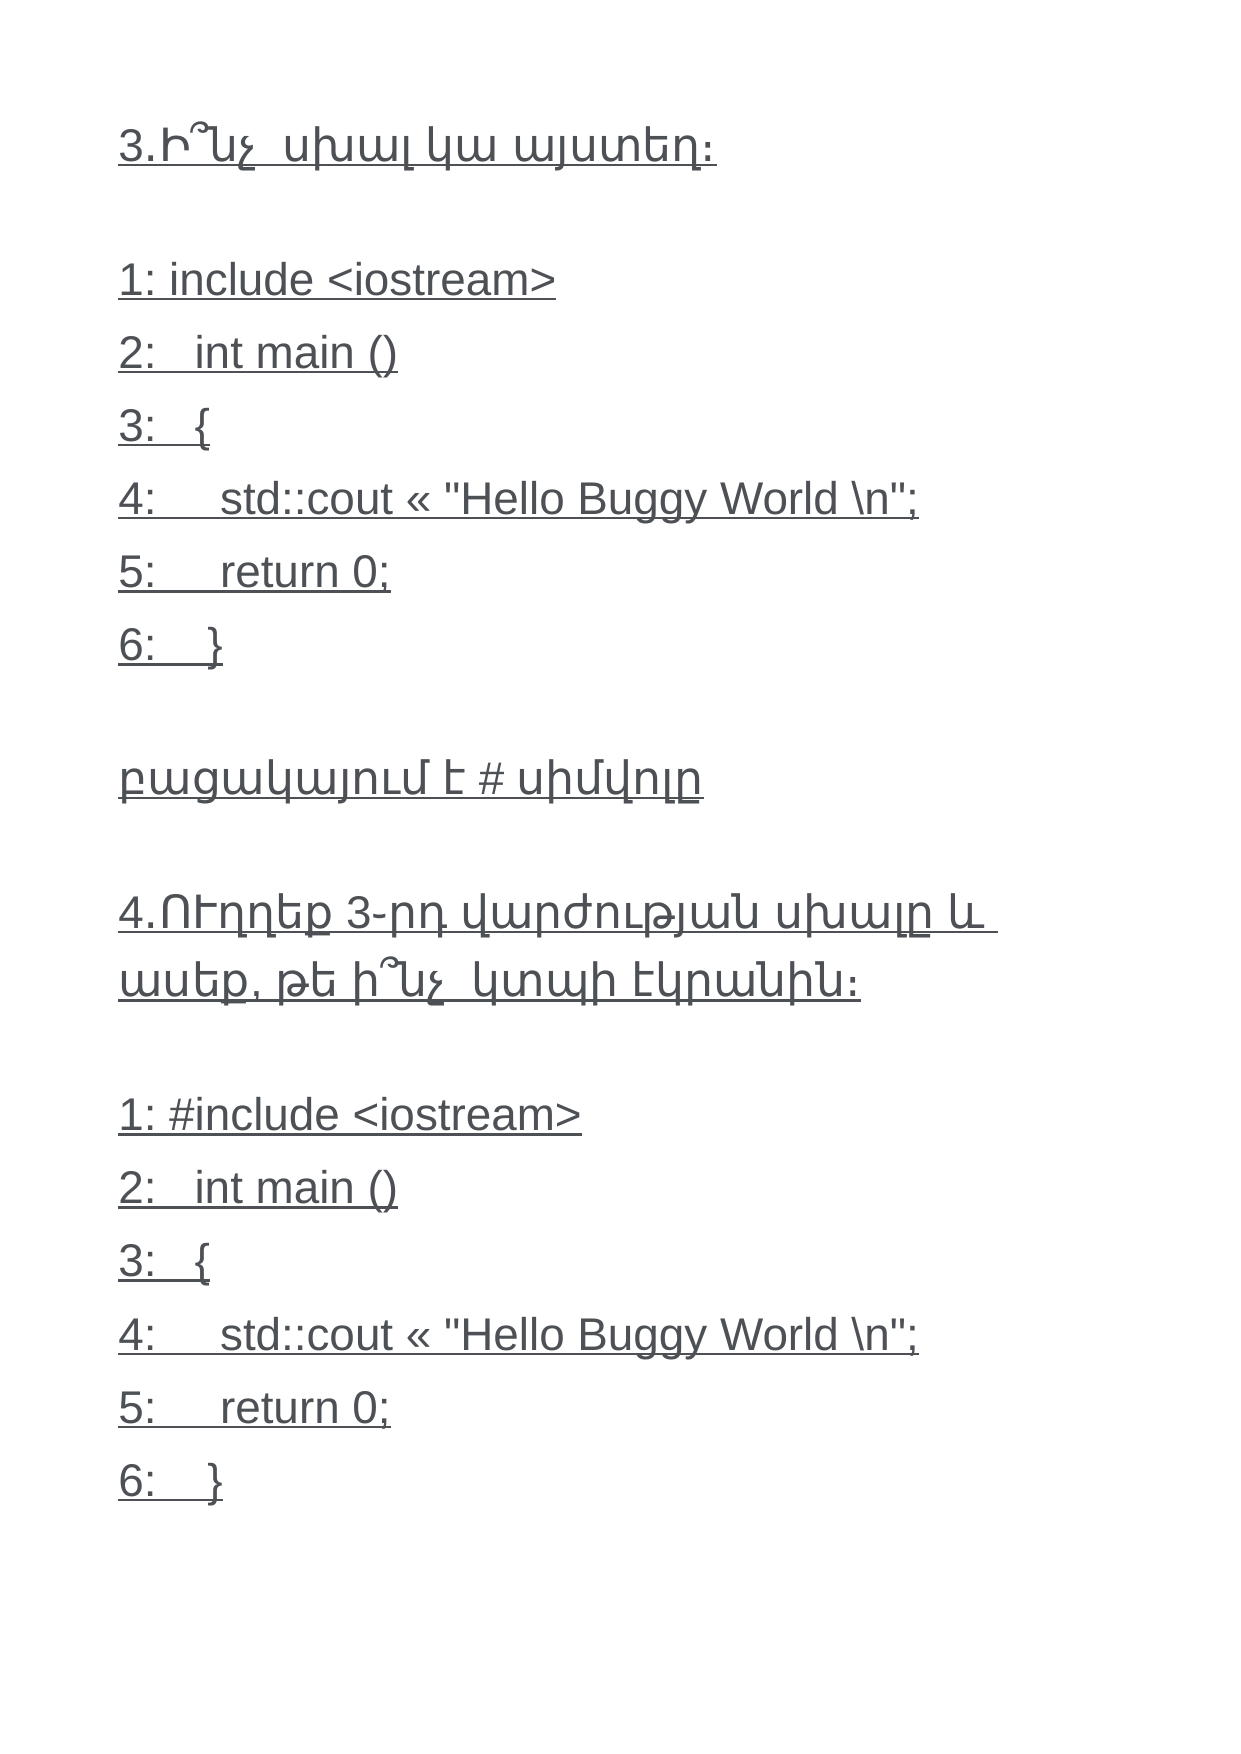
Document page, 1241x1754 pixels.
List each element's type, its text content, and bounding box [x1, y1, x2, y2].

text 6: } [118, 618, 1122, 670]
text 1: #include <iostream> [118, 1088, 1122, 1140]
text 4: std::cout « "Hello Buggy World \n"; [118, 471, 1122, 524]
text 5: return 0; [118, 1380, 1122, 1433]
text 6: } [118, 1453, 1122, 1506]
text 5: return 0; [118, 544, 1122, 597]
text 4: std::cout « "Hello Buggy World \n"; [118, 1307, 1122, 1360]
text 2: int main () [118, 1161, 1122, 1213]
text բացակայում է # սիմվոլը [118, 751, 1122, 804]
text 3․Ի՞նչ սխալ կա այստեղ։ [118, 118, 1122, 171]
text 3: { [118, 398, 1122, 451]
text 3: { [118, 1234, 1122, 1287]
text 4․ՈՒղղեք 3֊րդ վարժության սխալը և ասեք, թե ի՞նչ կտպի էկրանին։ [118, 885, 1122, 1006]
text 2: int main () [118, 325, 1122, 378]
text 1: include <iostream> [118, 252, 1122, 305]
